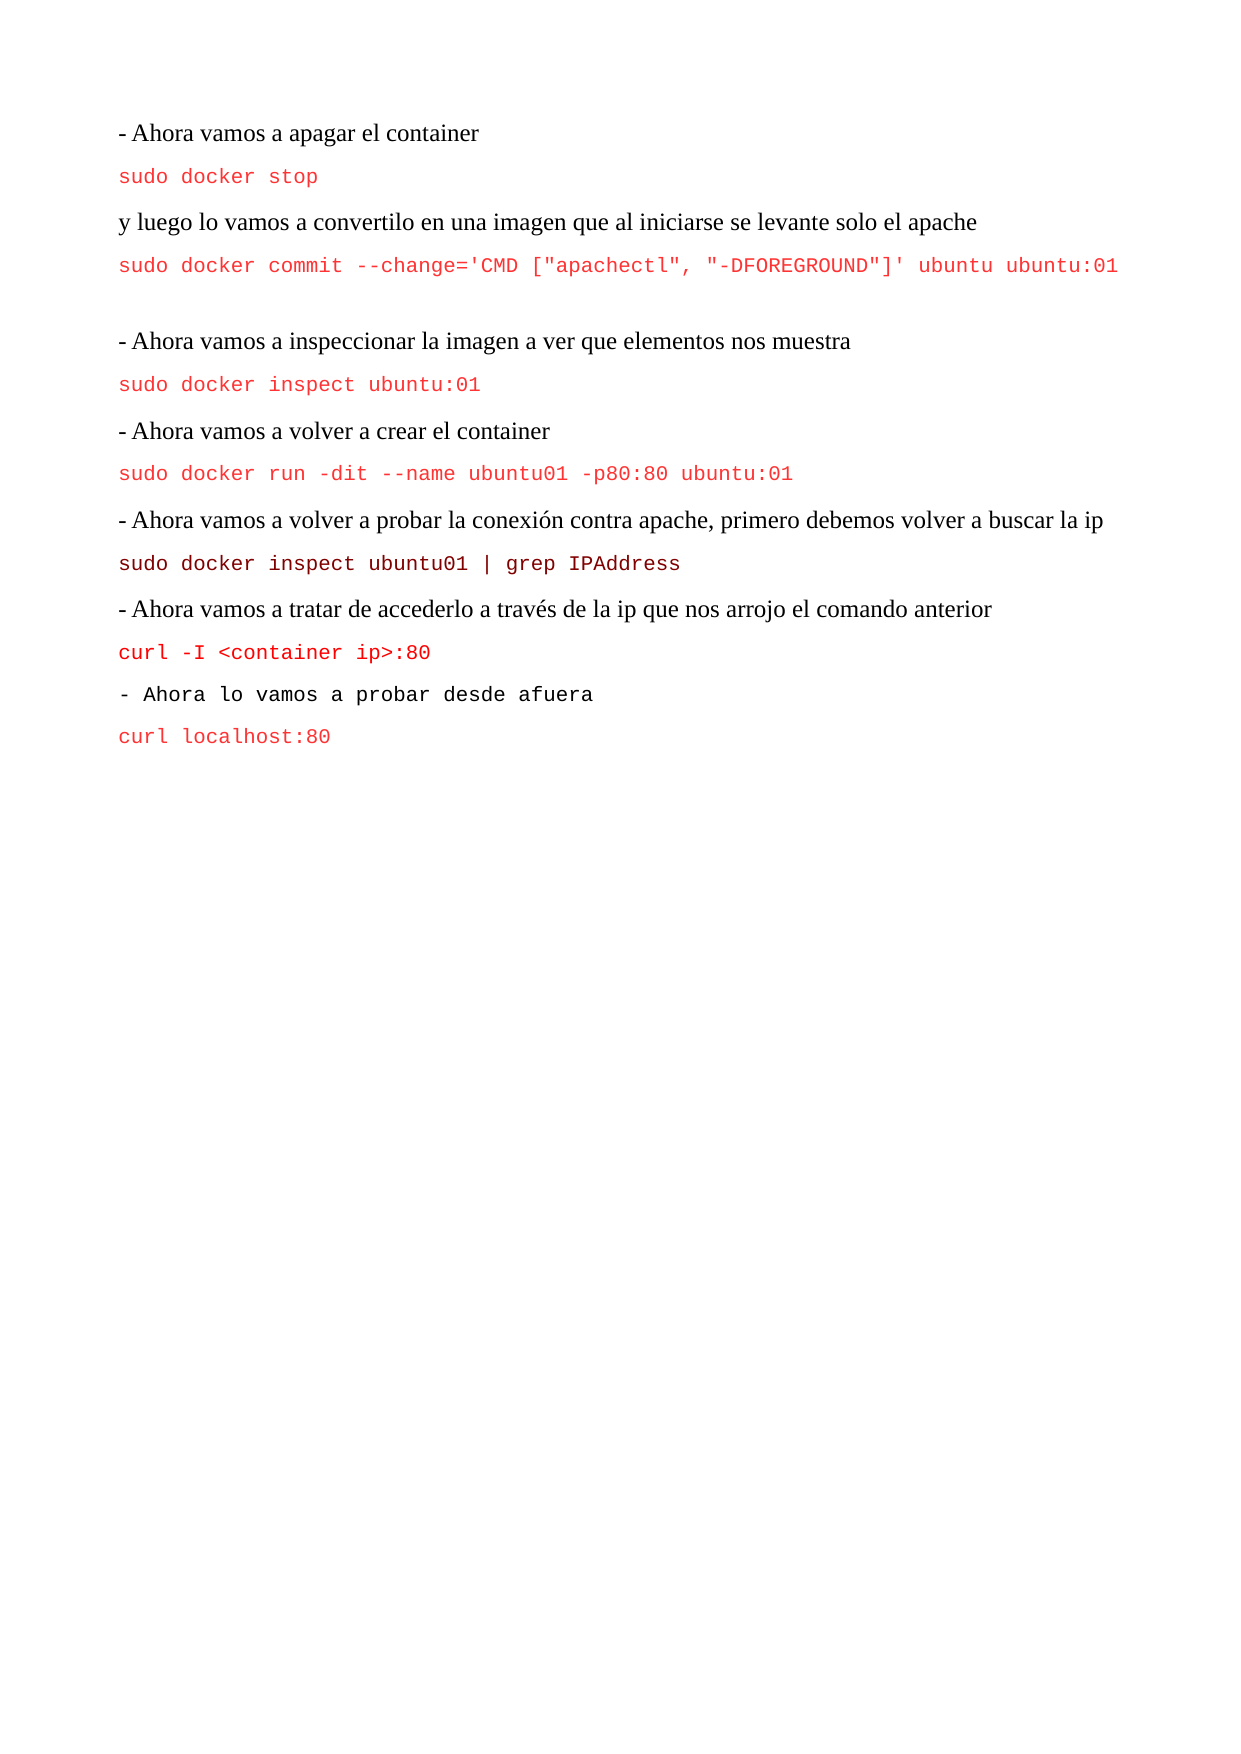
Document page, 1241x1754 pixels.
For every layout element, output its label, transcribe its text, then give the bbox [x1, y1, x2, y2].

text sudo docker run -dit --name ubuntu01 -p80:80 ubuntu:01 [118, 463, 1122, 487]
text - Ahora vamos a volver a probar la conexión contra apache, primero debemos volver a buscar la ip [118, 505, 1122, 534]
text - Ahora vamos a volver a crear el container [118, 416, 1122, 444]
text sudo docker inspect ubuntu01 | grep IPAddress [118, 553, 1122, 576]
text sudo docker commit --change='CMD ["apachectl", "-DFOREGROUND"]' ubuntu ubuntu:01 [118, 255, 1122, 279]
text y luego lo vamos a convertilo en una imagen que al iniciarse se levante solo el apache [118, 207, 1122, 236]
text - Ahora vamos a inspeccionar la imagen a ver que elementos nos muestra [118, 326, 1122, 355]
text sudo docker inspect ubuntu:01 [118, 374, 1122, 398]
text sudo docker stop [118, 166, 1122, 189]
text - Ahora vamos a apagar el container [118, 118, 1122, 147]
text - Ahora vamos a tratar de accederlo a través de la ip que nos arrojo el comando anterior [118, 594, 1122, 623]
text curl -I <container ip>:80 [118, 642, 1122, 666]
text curl localhost:80 [118, 726, 1122, 749]
text - Ahora lo vamos a probar desde afuera [118, 684, 1122, 707]
